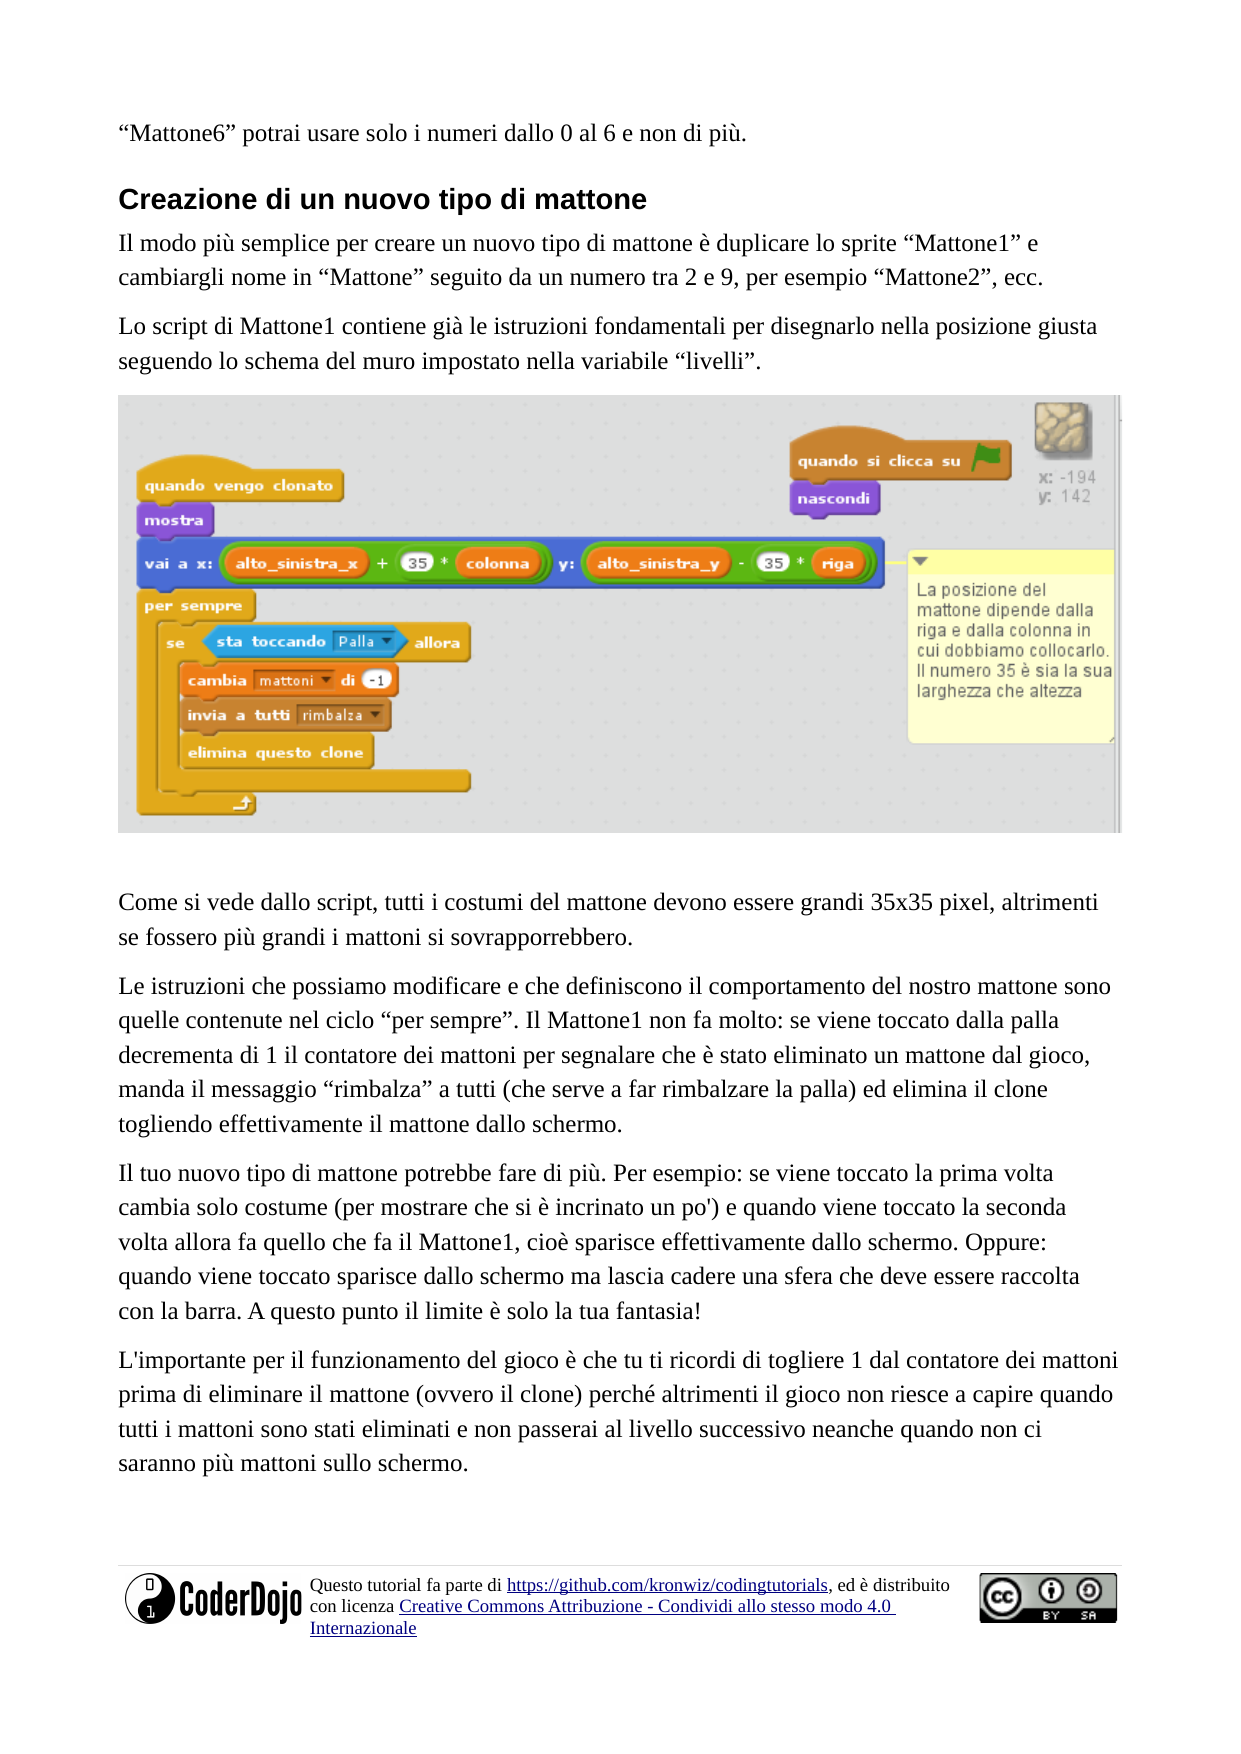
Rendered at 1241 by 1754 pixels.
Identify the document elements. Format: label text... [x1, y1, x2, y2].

text L'importante per il funzionamento del gioco è che tu ti ricordi di togliere 1 dal contatore dei mattoni prima di eliminare il mattone (ovvero il clone) perché altrimenti il gioco non riesce a capire quando tutti i mattoni sono stati eliminati e non passerai al livello successivo neanche quando non ci saranno più mattoni sullo schermo. [118, 1345, 1122, 1477]
text Come si vede dallo script, tutti i costumi del mattone devono essere grandi 35x35 pixel, altrimenti se fossero più grandi i mattoni si sovrapporrebbero. [118, 887, 1122, 951]
picture [125, 1573, 302, 1624]
text Il tuo nuovo tipo di mattone potrebbe fare di più. Per esempio: se viene toccato la prima volta cambia solo costume (per mostrare che si è incrinato un po') e quando viene toccato la seconda volta allora fa quello che fa il Mattone1, cioè sparisce effettivamente dallo schermo. Oppure: quando viene toccato sparisce dallo schermo ma lascia cadere una sfera che deve essere raccolta con la barra. A questo punto il limite è solo la tua fantasia! [118, 1158, 1122, 1325]
text Lo script di Mattone1 contiene già le istruzioni fondamentali per disegnarlo nella posizione giusta seguendo lo schema del muro impostato nella variabile “livelli”. [118, 311, 1122, 374]
text Il modo più semplice per creare un nuovo tipo di mattone è duplicare lo sprite “Mattone1” e cambiargli nome in “Mattone” seguito da un numero tra 2 e 9, per esempio “Mattone2”, ecc. [118, 228, 1122, 291]
picture [979, 1573, 1118, 1623]
subtitle Creazione di un nuovo tipo di mattone [118, 182, 1122, 215]
text Le istruzioni che possiamo modificare e che definiscono il comportamento del nostro mattone sono quelle contenute nel ciclo “per sempre”. Il Mattone1 non fa molto: se viene toccato dalla palla decrementa di 1 il contatore dei mattoni per segnalare che è stato eliminato un mattone dal gioco, manda il messaggio “rimbalza” a tutti (che serve a far rimbalzare la palla) ed elimina il clone togliendo effettivamente il mattone dallo schermo. [118, 971, 1122, 1138]
text “Mattone6” potrai usare solo i numeri dallo 0 al 6 e non di più. [118, 118, 1122, 147]
picture [118, 395, 1123, 833]
